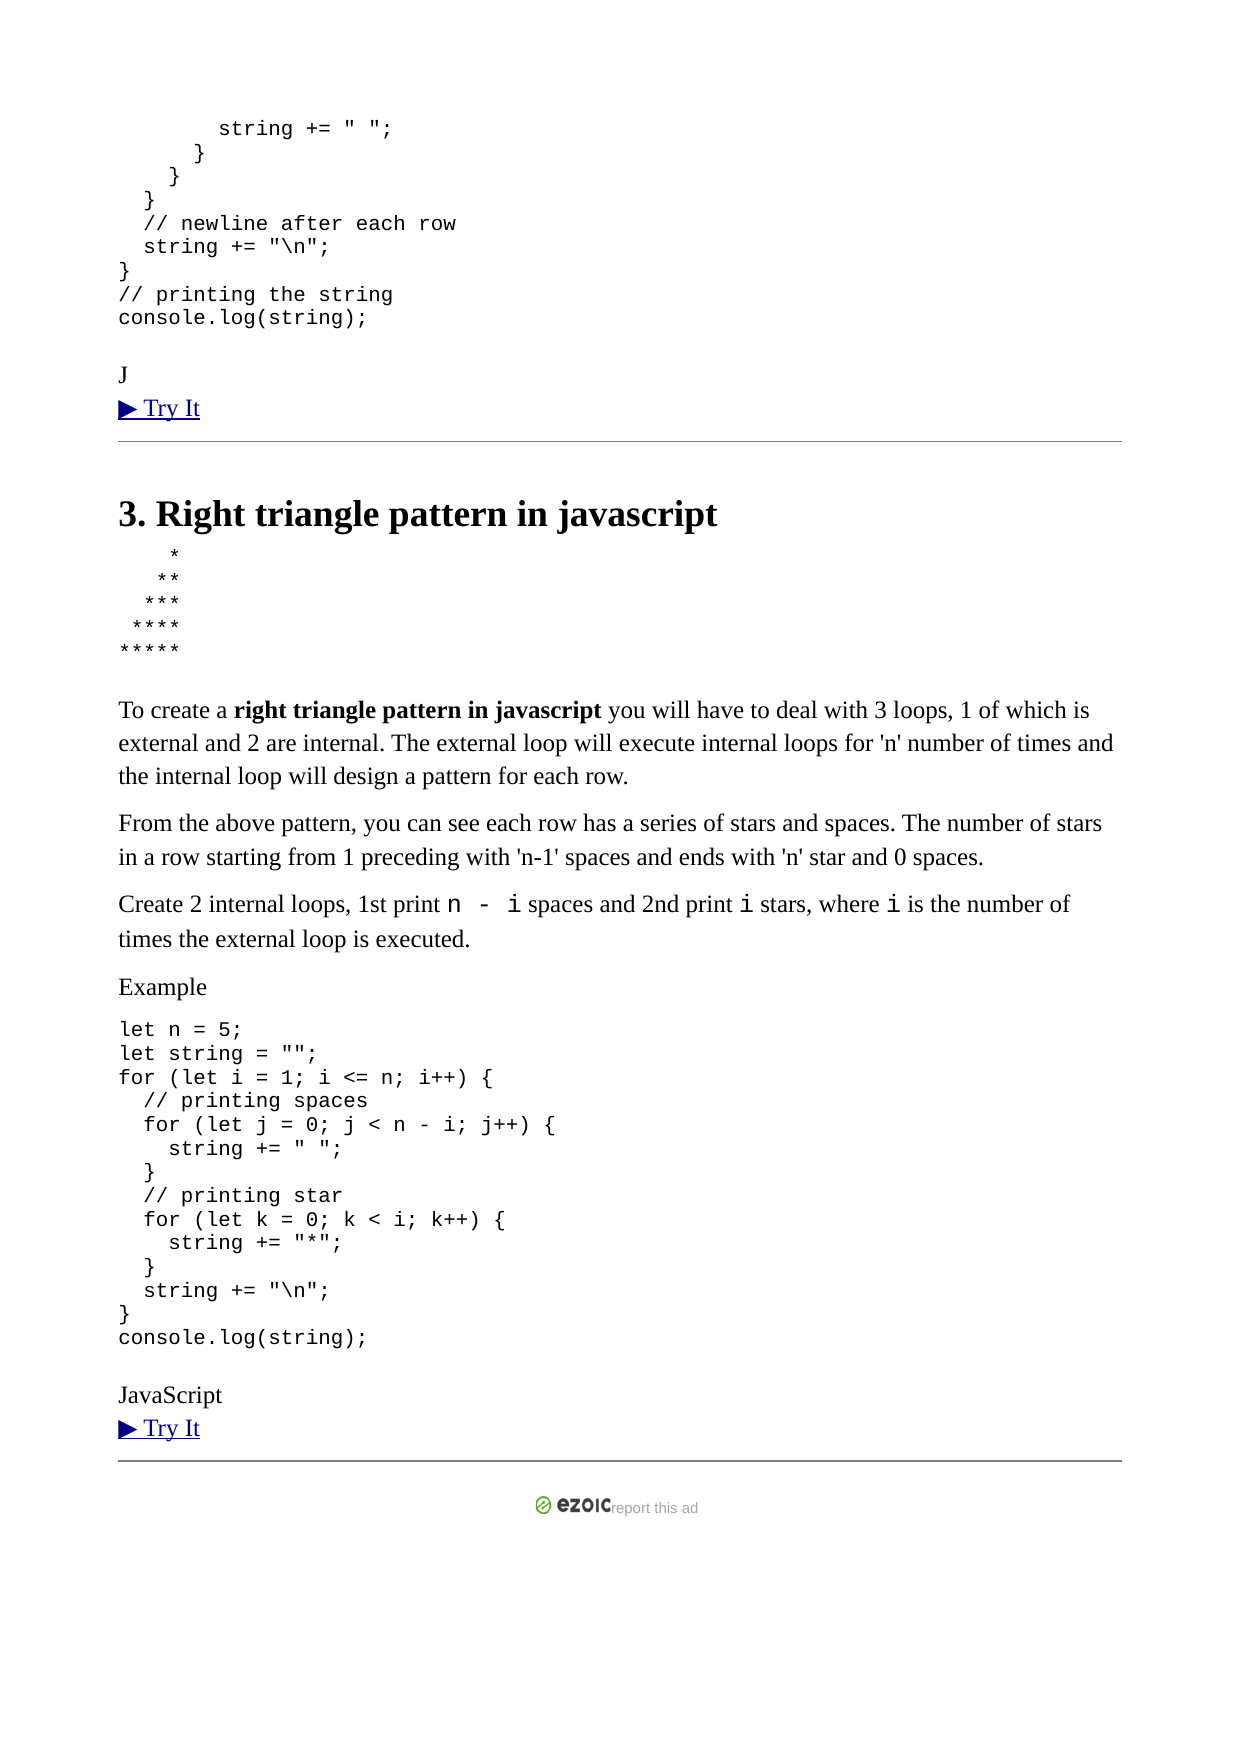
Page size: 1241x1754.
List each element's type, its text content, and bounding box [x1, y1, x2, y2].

text string += "\n"; [118, 1279, 1122, 1303]
text To create a right triangle pattern in javascript you will have to deal with 3 loops, 1 of which is external and 2 are internal. The external loop will execute internal loops for 'n' number of times and the internal loop will design a pattern for each row. [118, 695, 1122, 790]
text // printing spaces [118, 1090, 1122, 1114]
text let string = ""; [118, 1043, 1122, 1067]
text } [118, 142, 1122, 165]
picture [535, 1496, 611, 1514]
text string += " "; [118, 1138, 1122, 1161]
text JavaScript [118, 1380, 1122, 1409]
text } [118, 1303, 1122, 1327]
text ▶ Try It [118, 393, 1122, 422]
text J [118, 360, 1122, 389]
text } [118, 165, 1122, 189]
text console.log(string); [118, 1327, 1122, 1351]
text ** [118, 571, 1122, 594]
text } [118, 1256, 1122, 1279]
text for (let j = 0; j < n - i; j++) { [118, 1114, 1122, 1138]
text for (let k = 0; k < i; k++) { [118, 1209, 1122, 1232]
text let n = 5; [118, 1019, 1122, 1043]
text string += "\n"; [118, 236, 1122, 260]
text // printing the string [118, 284, 1122, 307]
text * [118, 547, 1122, 571]
text console.log(string); [118, 307, 1122, 331]
text for (let i = 1; i <= n; i++) { [118, 1067, 1122, 1090]
text } [118, 189, 1122, 213]
text *** [118, 594, 1122, 618]
text } [118, 1161, 1122, 1185]
text // newline after each row [118, 213, 1122, 236]
text } [118, 260, 1122, 284]
text report this ad [118, 1490, 1122, 1519]
subtitle 3. Right triangle pattern in javascript [118, 492, 1122, 535]
text string += " "; [118, 118, 1122, 142]
text **** [118, 618, 1122, 642]
text Example [118, 972, 1122, 1001]
text // printing star [118, 1185, 1122, 1209]
text string += "*"; [118, 1232, 1122, 1256]
text ***** [118, 642, 1122, 665]
text Create 2 internal loops, 1st print n - i spaces and 2nd print i stars, where i is the number of times the external loop is executed. [118, 889, 1122, 953]
text From the above pattern, you can see each row has a series of stars and spaces. The number of stars in a row starting from 1 preceding with 'n-1' spaces and ends with 'n' star and 0 spaces. [118, 808, 1122, 870]
text ▶ Try It [118, 1413, 1122, 1442]
